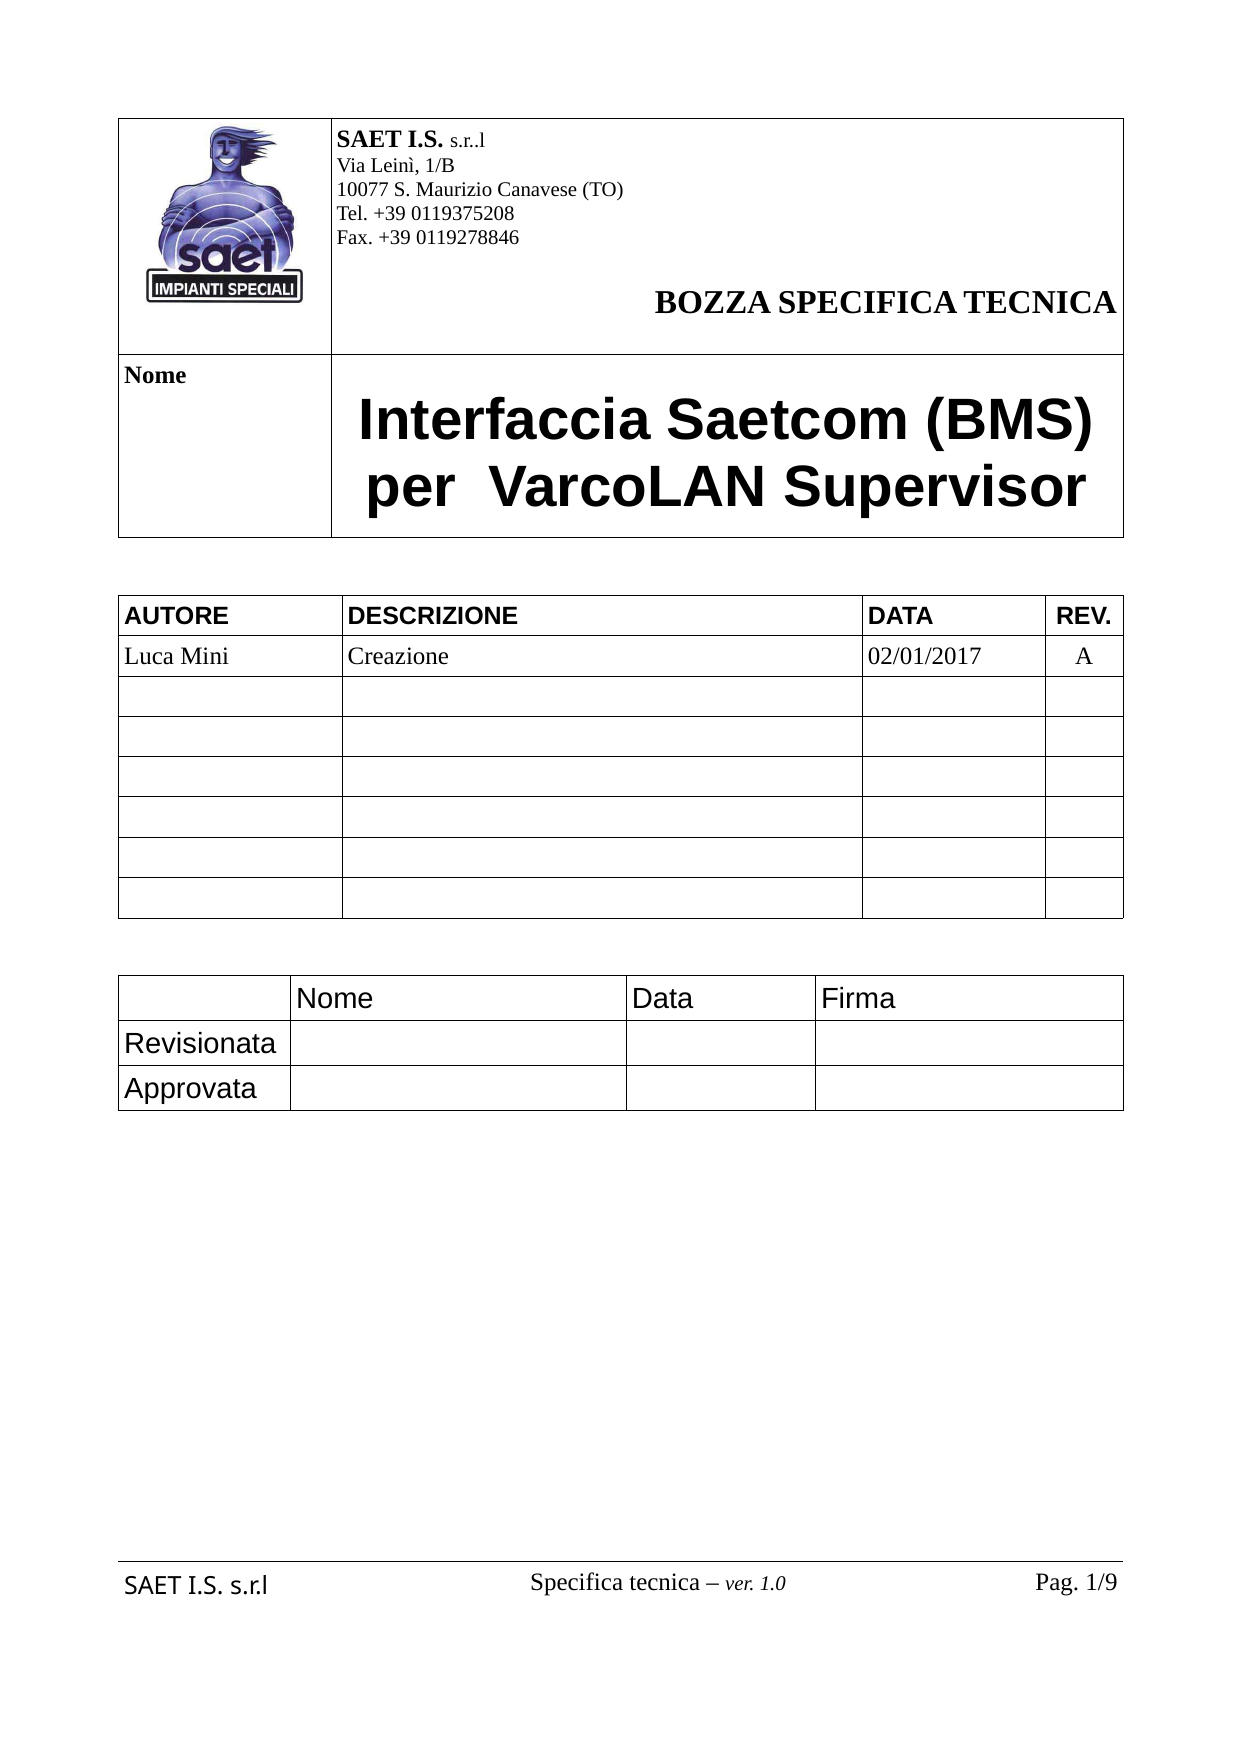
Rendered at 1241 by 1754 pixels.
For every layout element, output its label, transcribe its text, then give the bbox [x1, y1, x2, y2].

table_header Nome [291, 976, 626, 1020]
table_cell 02/01/2017 [863, 636, 1045, 676]
table_cell [816, 1021, 1123, 1065]
table_cell [863, 757, 1045, 796]
table_cell [1046, 878, 1123, 917]
table_header AUTORE [119, 596, 342, 635]
table_cell [1046, 757, 1123, 796]
table_cell [119, 757, 342, 796]
table_cell [816, 1066, 1123, 1110]
table_cell [343, 797, 862, 837]
table_cell Approvata [119, 1066, 290, 1110]
table_cell [119, 717, 342, 756]
table_header [119, 976, 290, 1020]
table_cell [627, 1021, 815, 1065]
table_cell Luca Mini [119, 636, 342, 676]
table_cell [1046, 797, 1123, 837]
table_cell [119, 797, 342, 837]
table_header SAET I.S. s.r..l Via Leinì, 1/B 10077 S. Maurizio Canavese (TO) Tel. +39 0119375208 Fax. +39 0119278846 BOZZA SPECIFICA TECNICA [332, 119, 1123, 354]
table_cell Revisionata [119, 1021, 290, 1065]
table_header REV. [1046, 596, 1123, 635]
table_header DATA [863, 596, 1045, 635]
table_cell [1046, 838, 1123, 877]
table_cell [863, 838, 1045, 877]
table_cell [1046, 677, 1123, 716]
table_cell [627, 1066, 815, 1110]
table_cell [343, 717, 862, 756]
table_cell [291, 1021, 626, 1065]
table_header Data [627, 976, 815, 1020]
table_cell [291, 1066, 626, 1110]
table_cell [119, 677, 342, 716]
picture [145, 123, 304, 305]
table_header DESCRIZIONE [343, 596, 862, 635]
table_cell Interfaccia Saetcom (BMS) per VarcoLAN Supervisor [332, 355, 1123, 537]
table_cell [343, 878, 862, 917]
table_cell A [1046, 636, 1123, 676]
table_cell [119, 838, 342, 877]
table_cell [863, 677, 1045, 716]
table_cell [343, 677, 862, 716]
table_cell [1046, 717, 1123, 756]
table_cell [119, 878, 342, 917]
table_header Firma [816, 976, 1123, 1020]
table_header [119, 119, 331, 354]
table_cell [343, 757, 862, 796]
table_cell Nome [119, 355, 331, 537]
table_cell [343, 838, 862, 877]
table_cell [863, 797, 1045, 837]
table_cell [863, 878, 1045, 917]
table_cell [863, 717, 1045, 756]
table_cell Creazione [343, 636, 862, 676]
